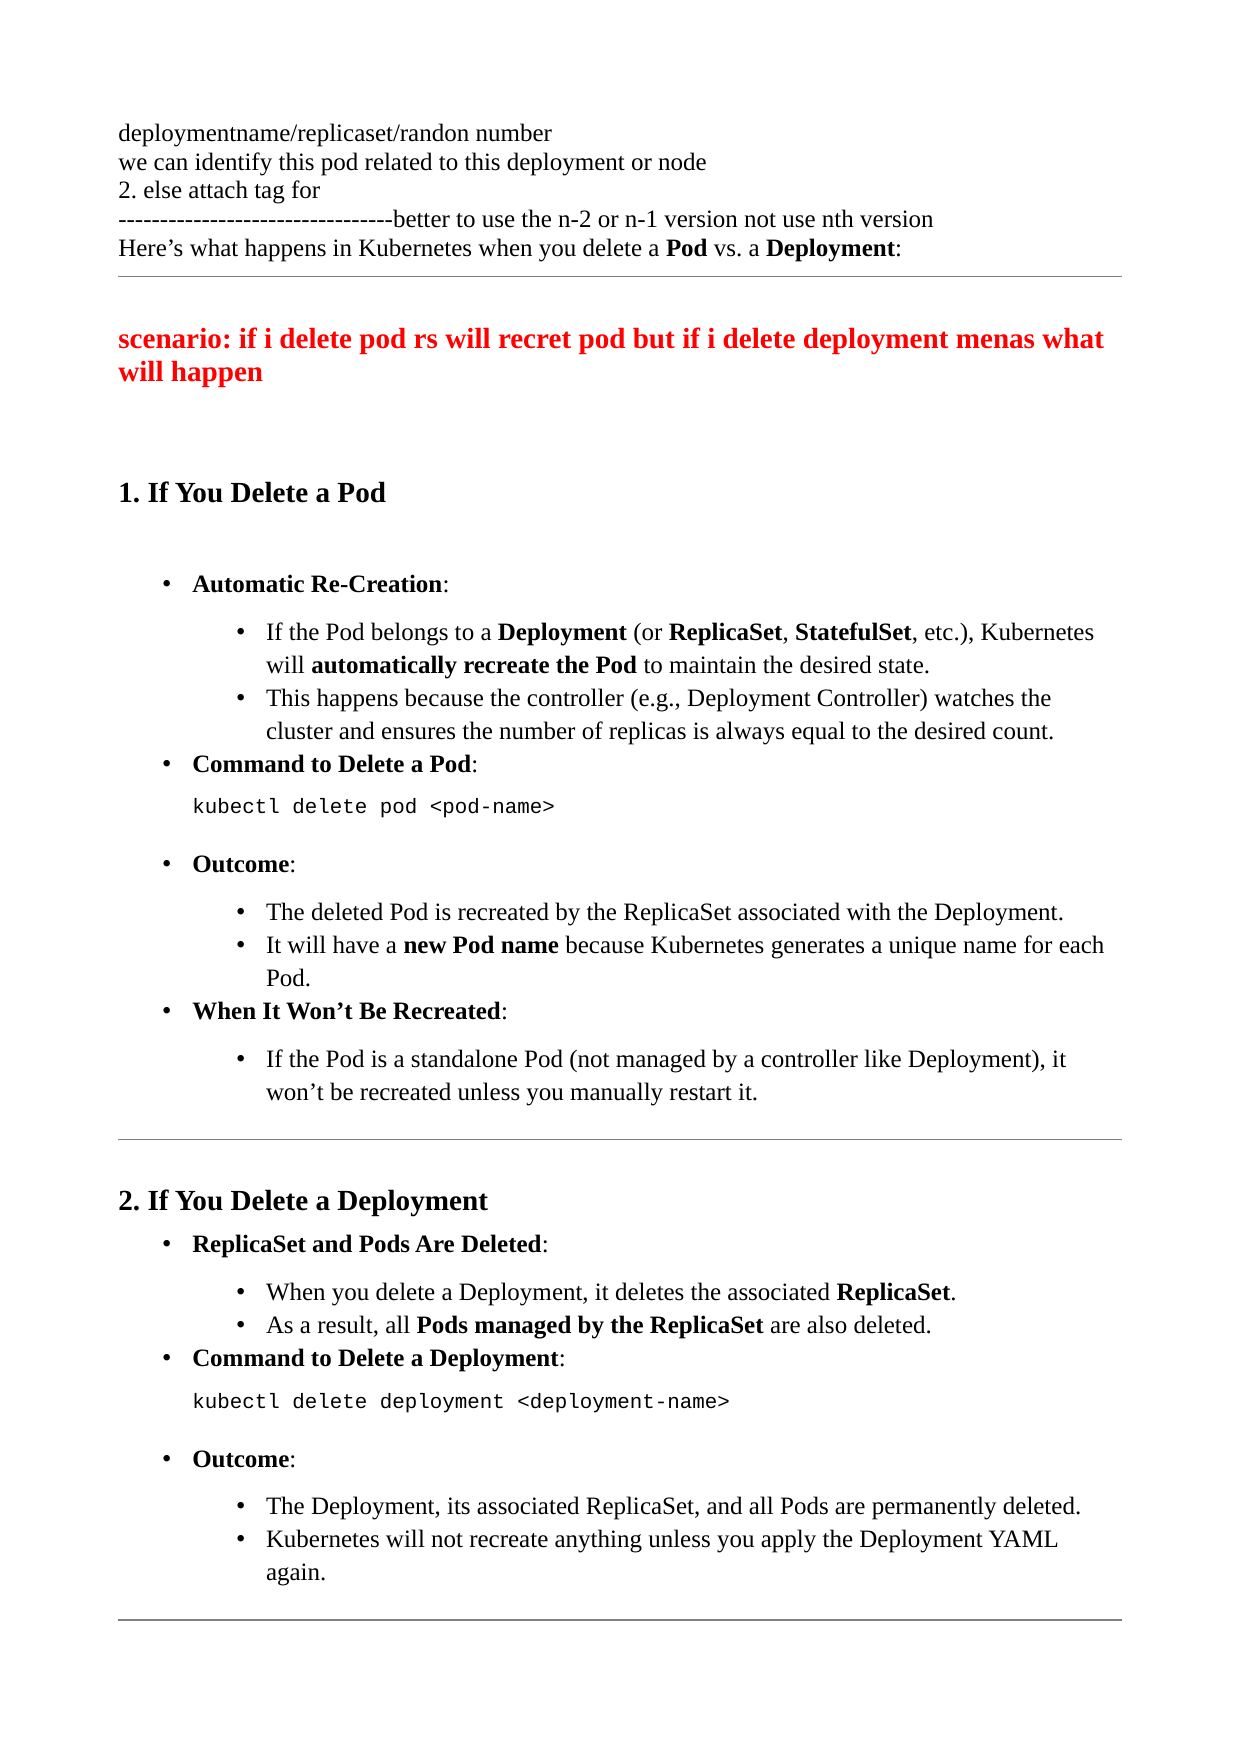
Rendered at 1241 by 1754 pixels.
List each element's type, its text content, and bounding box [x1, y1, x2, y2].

list ReplicaSet and Pods Are Deleted: [162, 1229, 1122, 1258]
list If the Pod belongs to a Deployment (or ReplicaSet, StatefulSet, etc.), Kubernetes will automatically recreate the Pod to maintain the desired state. [236, 617, 1122, 678]
list If the Pod is a standalone Pod (not managed by a controller like Deployment), it won’t be recreated unless you manually restart it. [236, 1044, 1122, 1106]
subtitle 2. If You Delete a Deployment [118, 1183, 1122, 1217]
list The Deployment, its associated ReplicaSet, and all Pods are permanently deleted. [236, 1491, 1122, 1520]
list Command to Delete a Deployment: [162, 1343, 1122, 1372]
list It will have a new Pod name because Kubernetes generates a unique name for each Pod. [236, 930, 1122, 992]
list As a result, all Pods managed by the ReplicaSet are also deleted. [236, 1310, 1122, 1339]
subtitle 1. If You Delete a Pod [118, 476, 1122, 509]
list The deleted Pod is recreated by the ReplicaSet associated with the Deployment. [236, 897, 1122, 926]
list When It Won’t Be Recreated: [162, 996, 1122, 1025]
subtitle scenario: if i delete pod rs will recret pod but if i delete deployment menas what will happen [118, 321, 1122, 388]
text deploymentname/replicaset/randon number we can identify this pod related to this deployment or node 2. else attach tag for ---------------------------------better to use the n-2 or n-1 version not use nth version Here’s what happens in Kubernetes when you delete a Pod vs. a Deployment: [118, 118, 1122, 262]
list Command to Delete a Pod: [162, 749, 1122, 778]
list kubectl delete deployment <deployment-name> [162, 1391, 1122, 1414]
list kubectl delete pod <pod-name> [162, 796, 1122, 820]
list Outcome: [162, 849, 1122, 878]
list Outcome: [162, 1444, 1122, 1472]
list Kubernetes will not recreate anything unless you apply the Deployment YAML again. [236, 1524, 1122, 1586]
list When you delete a Deployment, it deletes the associated ReplicaSet. [236, 1277, 1122, 1306]
list Automatic Re-Creation: [162, 569, 1122, 598]
list This happens because the controller (e.g., Deployment Controller) watches the cluster and ensures the number of replicas is always equal to the desired count. [236, 683, 1122, 744]
